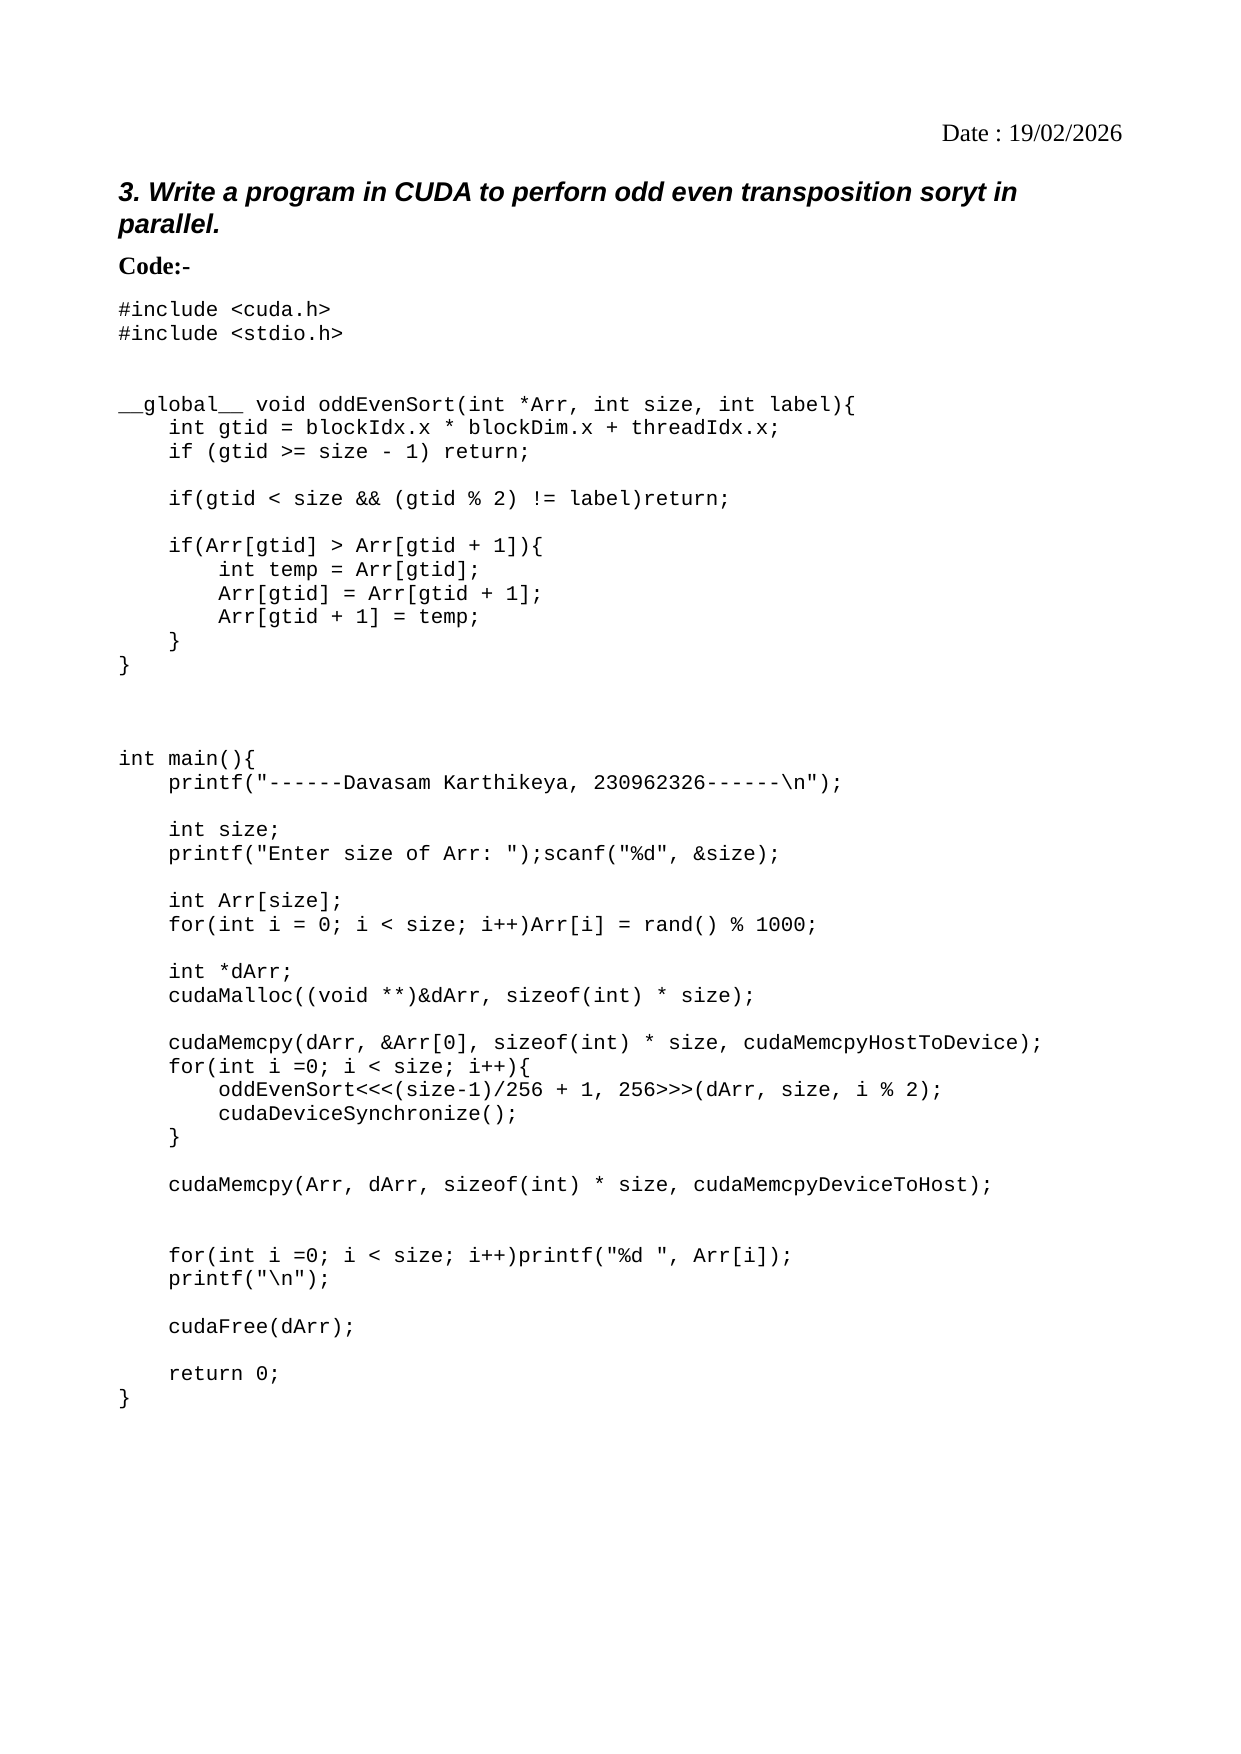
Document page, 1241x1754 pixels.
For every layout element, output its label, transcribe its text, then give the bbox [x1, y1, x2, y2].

text printf("------Davasam Karthikeya, 230962326------\n"); [118, 772, 1122, 796]
text int *dArr; [118, 961, 1122, 985]
text } [118, 1127, 1122, 1150]
text if(gtid < size && (gtid % 2) != label)return; [118, 488, 1122, 512]
text if(Arr[gtid] > Arr[gtid + 1]){ [118, 535, 1122, 559]
text int Arr[size]; [118, 890, 1122, 914]
text #include <cuda.h> [118, 299, 1122, 323]
text Arr[gtid] = Arr[gtid + 1]; [118, 583, 1122, 606]
text cudaMalloc((void **)&dArr, sizeof(int) * size); [118, 985, 1122, 1008]
text for(int i = 0; i < size; i++)Arr[i] = rand() % 1000; [118, 914, 1122, 937]
text cudaDeviceSynchronize(); [118, 1103, 1122, 1127]
text return 0; [118, 1363, 1122, 1387]
text printf("\n"); [118, 1268, 1122, 1292]
text } [118, 630, 1122, 654]
text __global__ void oddEvenSort(int *Arr, int size, int label){ [118, 393, 1122, 417]
text } [118, 1387, 1122, 1410]
text int size; [118, 819, 1122, 843]
text oddEvenSort<<<(size-1)/256 + 1, 256>>>(dArr, size, i % 2); [118, 1079, 1122, 1103]
text int main(){ [118, 748, 1122, 772]
text cudaMemcpy(dArr, &Arr[0], sizeof(int) * size, cudaMemcpyHostToDevice); [118, 1032, 1122, 1056]
text int gtid = blockIdx.x * blockDim.x + threadIdx.x; [118, 417, 1122, 441]
text } [118, 654, 1122, 677]
text if (gtid >= size - 1) return; [118, 441, 1122, 464]
text cudaFree(dArr); [118, 1316, 1122, 1339]
text cudaMemcpy(Arr, dArr, sizeof(int) * size, cudaMemcpyDeviceToHost); [118, 1174, 1122, 1197]
text #include <stdio.h> [118, 323, 1122, 346]
text int temp = Arr[gtid]; [118, 559, 1122, 583]
text Code:- [118, 251, 1122, 280]
subtitle 3. Write a program in CUDA to perforn odd even transposition soryt in parallel. [118, 176, 1122, 239]
text for(int i =0; i < size; i++)printf("%d ", Arr[i]); [118, 1245, 1122, 1268]
text for(int i =0; i < size; i++){ [118, 1056, 1122, 1079]
text printf("Enter size of Arr: ");scanf("%d", &size); [118, 843, 1122, 866]
text Arr[gtid + 1] = temp; [118, 606, 1122, 630]
